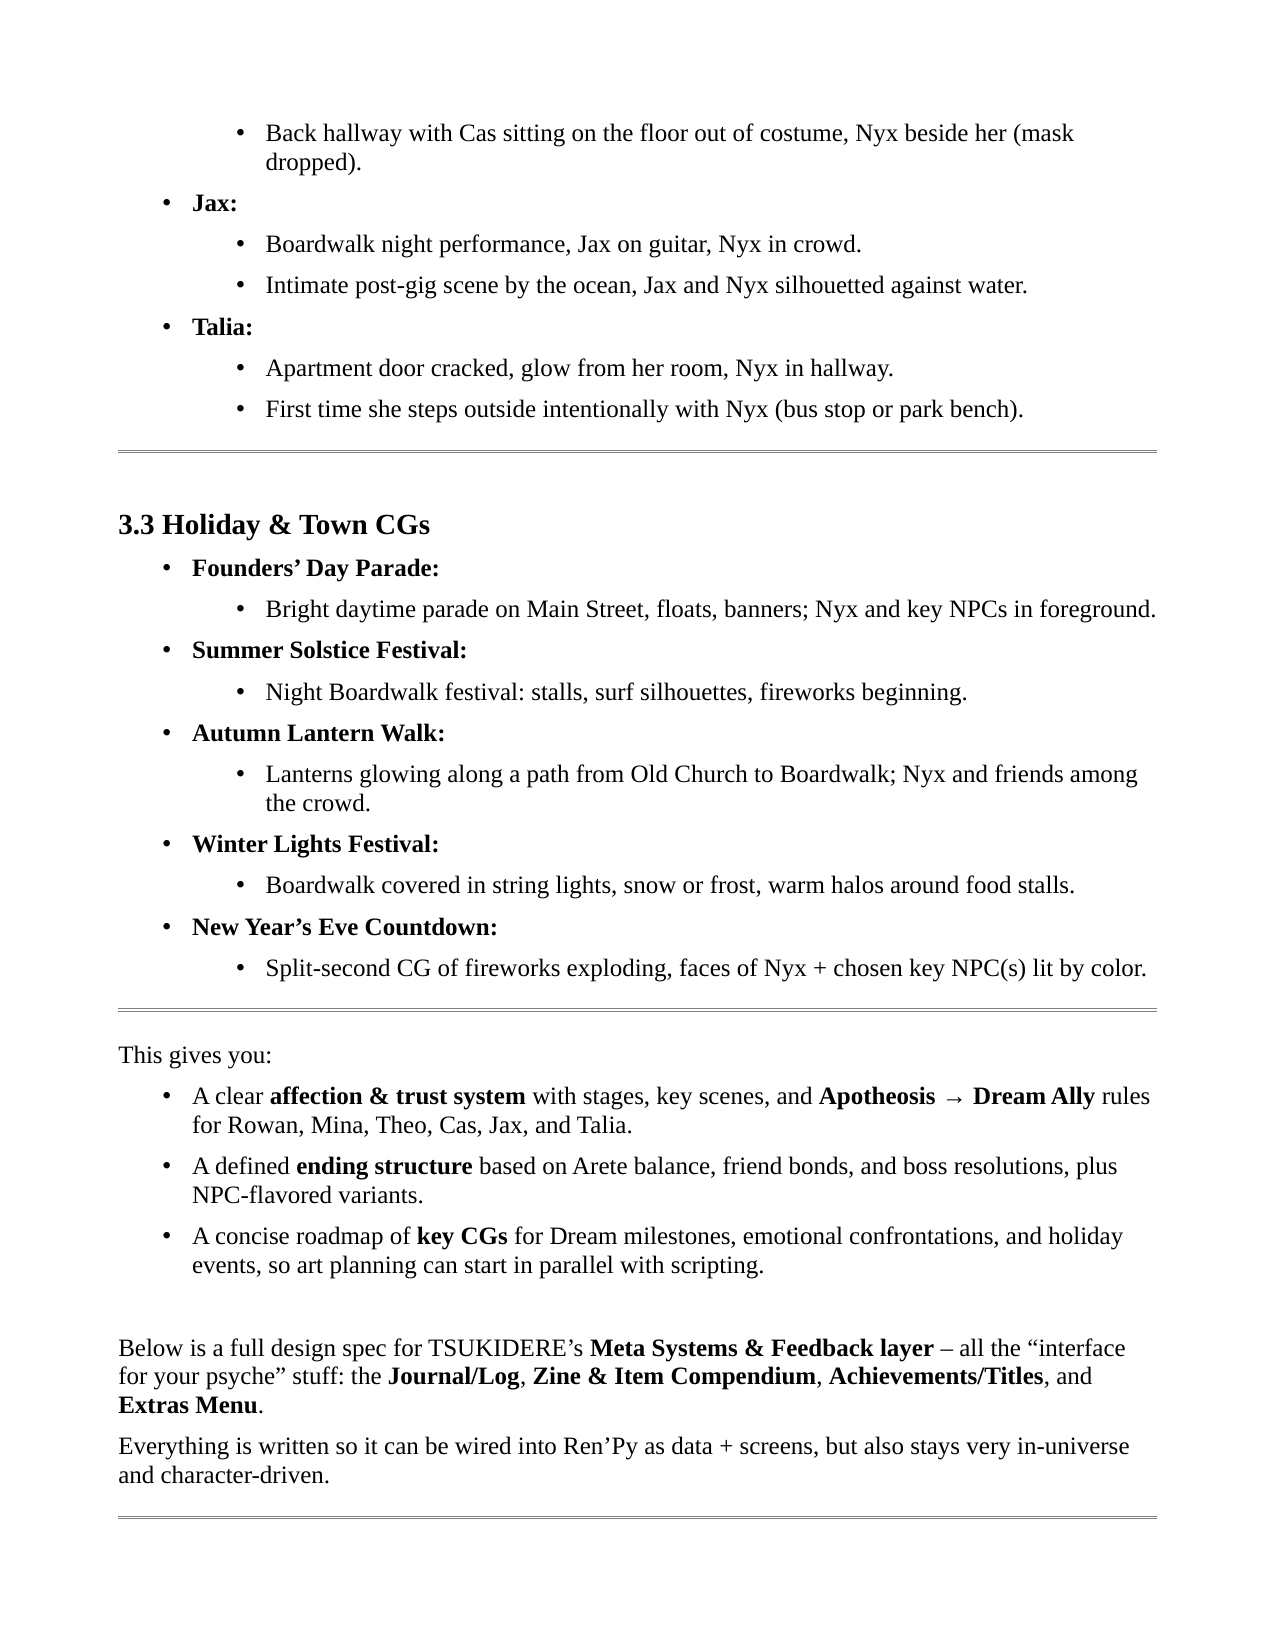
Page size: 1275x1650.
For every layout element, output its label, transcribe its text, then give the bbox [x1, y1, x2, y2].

list Back hallway with Cas sitting on the floor out of costume, Nyx beside her (mask dropped). [236, 118, 1157, 176]
list Night Boardwalk festival: stalls, surf silhouettes, fireworks beginning. [236, 677, 1157, 705]
list Intimate post-gig scene by the ocean, Jax and Nyx silhouetted against water. [236, 271, 1157, 299]
list Founders’ Day Parade: [162, 553, 1157, 582]
list Boardwalk covered in string lights, snow or frost, warm halos around food stalls. [236, 870, 1157, 899]
list A defined ending structure based on Arete balance, friend bonds, and boss resolutions, plus NPC-flavored variants. [162, 1151, 1157, 1209]
list Boardwalk night performance, Jax on guitar, Nyx in crowd. [236, 229, 1157, 258]
text This gives you: [118, 1040, 1157, 1069]
list Lanterns glowing along a path from Old Church to Boardwalk; Nyx and friends among the crowd. [236, 759, 1157, 817]
list New Year’s Eve Countdown: [162, 912, 1157, 940]
list Winter Lights Festival: [162, 829, 1157, 858]
list Autumn Lantern Walk: [162, 718, 1157, 747]
list First time she steps outside intentionally with Nyx (bus stop or park bench). [236, 394, 1157, 423]
list A clear affection & trust system with stages, key scenes, and Apotheosis → Dream Ally rules for Rowan, Mina, Theo, Cas, Jax, and Talia. [162, 1081, 1157, 1139]
text Below is a full design spec for TSUKIDERE’s Meta Systems & Feedback layer – all the “interface for your psyche” stuff: the Journal/Log, Zine & Item Compendium, Achievements/Titles, and Extras Menu. [118, 1333, 1157, 1419]
text Everything is written so it can be wired into Ren’Py as data + screens, but also stays very in-universe and character-driven. [118, 1431, 1157, 1489]
list A concise roadmap of key CGs for Dream milestones, emotional confrontations, and holiday events, so art planning can start in parallel with scripting. [162, 1221, 1157, 1279]
subtitle 3.3 Holiday & Town CGs [118, 507, 1157, 540]
list Bright daytime parade on Main Street, floats, banners; Nyx and key NPCs in foreground. [236, 594, 1157, 623]
list Talia: [162, 312, 1157, 341]
list Jax: [162, 188, 1157, 217]
list Split-second CG of fireworks exploding, faces of Nyx + chosen key NPC(s) lit by color. [236, 953, 1157, 982]
list Apartment door cracked, glow from her room, Nyx in hallway. [236, 353, 1157, 382]
list Summer Solstice Festival: [162, 635, 1157, 664]
